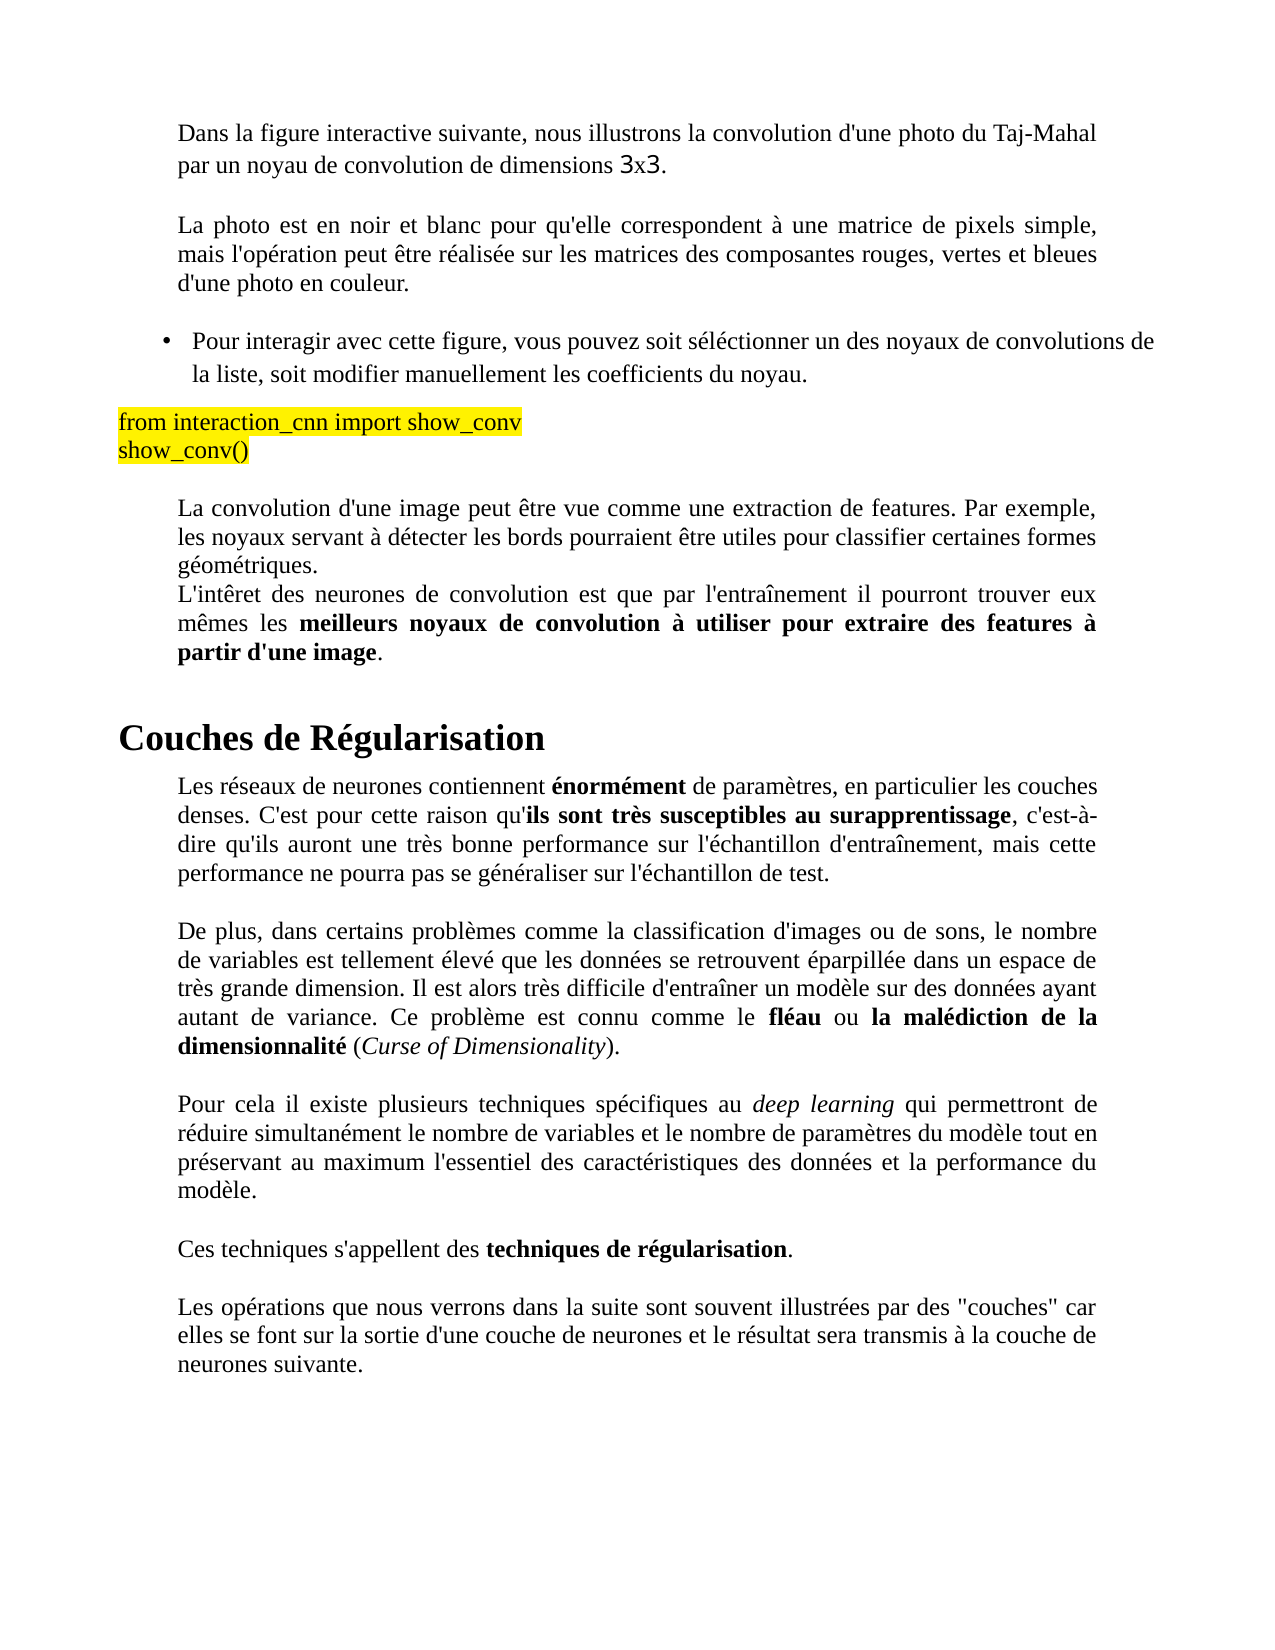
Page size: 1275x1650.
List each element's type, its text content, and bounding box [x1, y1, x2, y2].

text Dans la figure interactive suivante, nous illustrons la convolution d'une photo du Taj-Mahal par un noyau de convolution de dimensions 3x3. [177, 118, 1098, 181]
text Ces techniques s'appellent des techniques de régularisation. [177, 1234, 1098, 1262]
text La photo est en noir et blanc pour qu'elle correspondent à une matrice de pixels simple, mais l'opération peut être réalisée sur les matrices des composantes rouges, vertes et bleues d'une photo en couleur. [177, 210, 1098, 297]
text La convolution d'une image peut être vue comme une extraction de features. Par exemple, les noyaux servant à détecter les bords pourraient être utiles pour classifier certaines formes géométriques. [177, 493, 1098, 579]
text Pour cela il existe plusieurs techniques spécifiques au deep learning qui permettront de réduire simultanément le nombre de variables et le nombre de paramètres du modèle tout en préservant au maximum l'essentiel des caractéristiques des données et la performance du modèle. [177, 1089, 1098, 1204]
list Pour interagir avec cette figure, vous pouvez soit séléctionner un des noyaux de convolutions de la liste, soit modifier manuellement les coefficients du noyau. [162, 326, 1157, 388]
text Les réseaux de neurones contiennent énormément de paramètres, en particulier les couches denses. C'est pour cette raison qu'ils sont très susceptibles au surapprentissage, c'est-à-dire qu'ils auront une très bonne performance sur l'échantillon d'entraînement, mais cette performance ne pourra pas se généraliser sur l'échantillon de test. [177, 771, 1098, 886]
subtitle Couches de Régularisation [118, 716, 1157, 759]
text show_conv() [118, 436, 1157, 464]
text from interaction_cnn import show_conv [118, 407, 1157, 436]
text L'intêret des neurones de convolution est que par l'entraînement il pourront trouver eux mêmes les meilleurs noyaux de convolution à utiliser pour extraire des features à partir d'une image. [177, 579, 1098, 666]
text De plus, dans certains problèmes comme la classification d'images ou de sons, le nombre de variables est tellement élevé que les données se retrouvent éparpillée dans un espace de très grande dimension. Il est alors très difficile d'entraîner un modèle sur des données ayant autant de variance. Ce problème est connu comme le fléau ou la malédiction de la dimensionnalité (Curse of Dimensionality). [177, 916, 1098, 1060]
text Les opérations que nous verrons dans la suite sont souvent illustrées par des "couches" car elles se font sur la sortie d'une couche de neurones et le résultat sera transmis à la couche de neurones suivante. [177, 1292, 1098, 1378]
